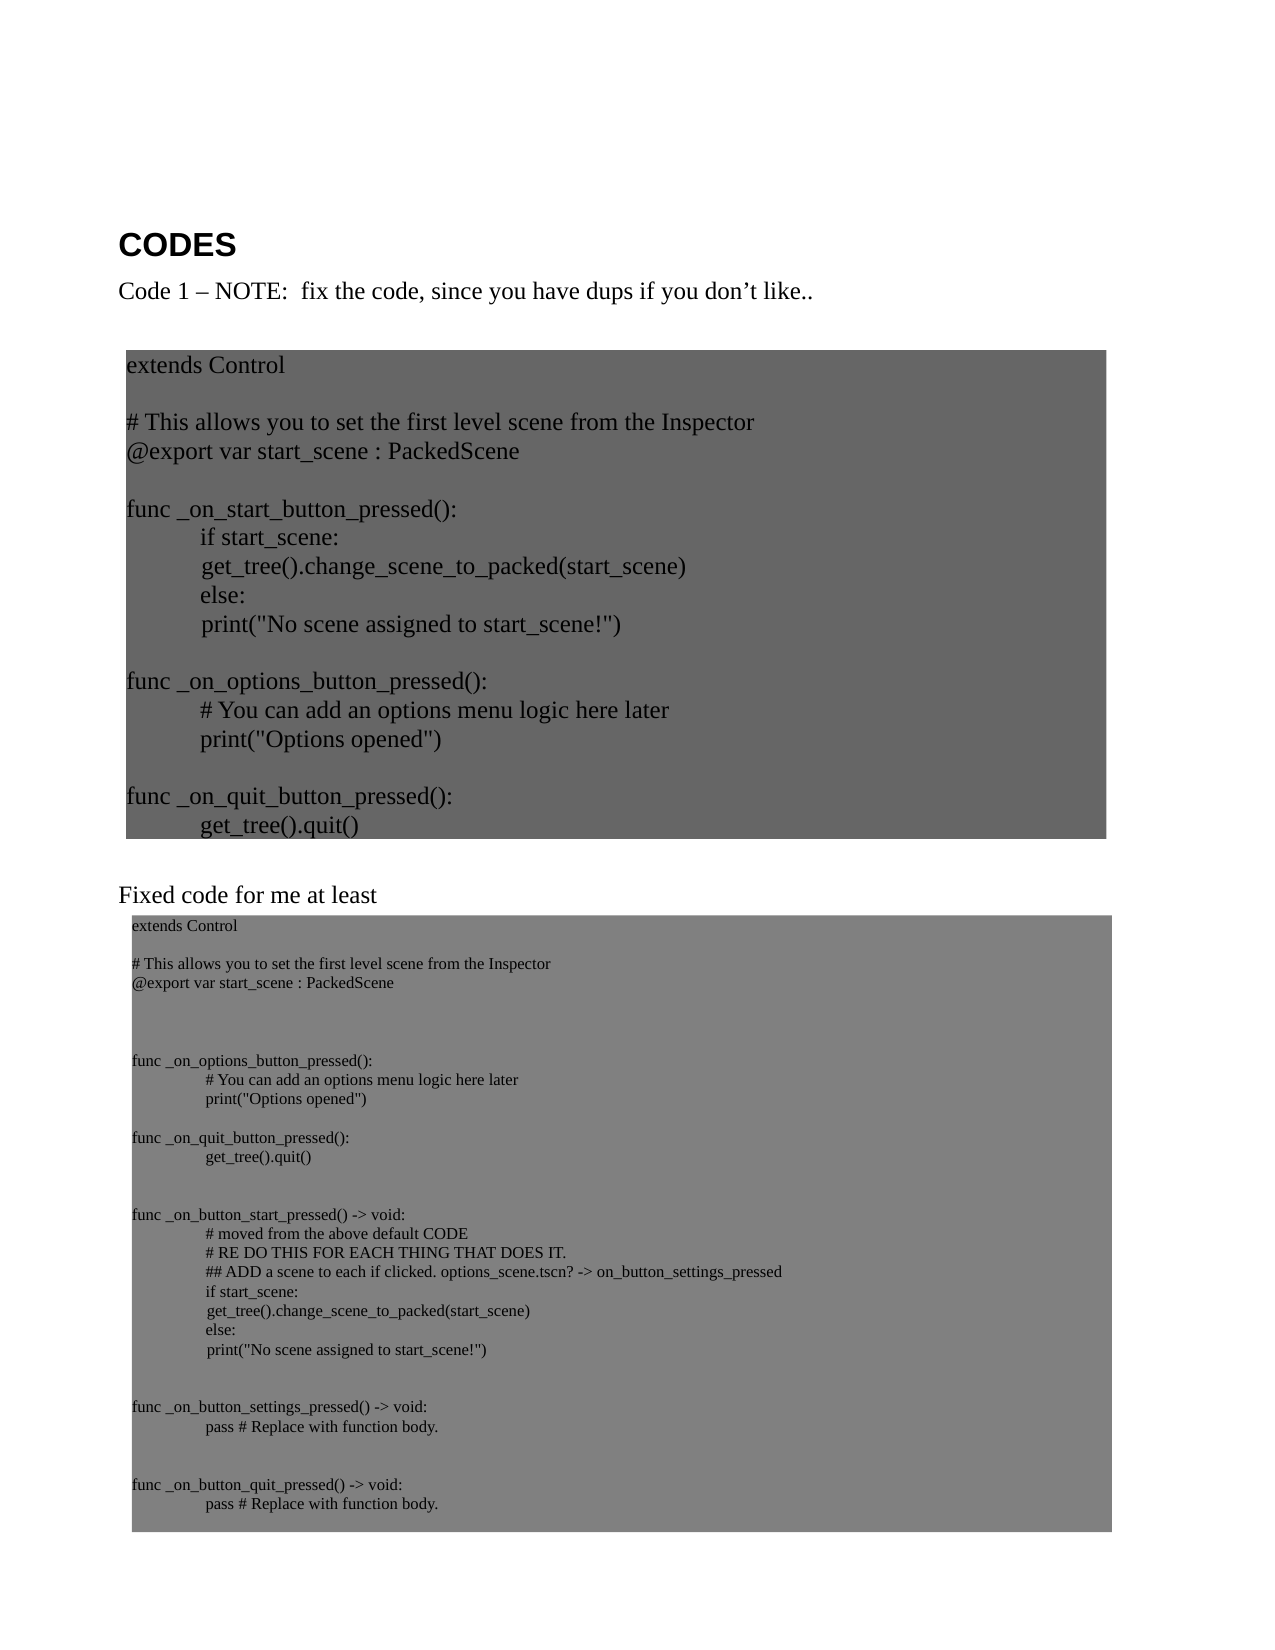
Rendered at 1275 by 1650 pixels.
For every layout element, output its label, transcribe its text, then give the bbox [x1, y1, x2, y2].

subtitle CODES [118, 225, 1157, 264]
text Fixed code for me at least [118, 880, 1157, 909]
text Code 1 – NOTE: fix the code, since you have dups if you don’t like.. [118, 276, 1157, 305]
